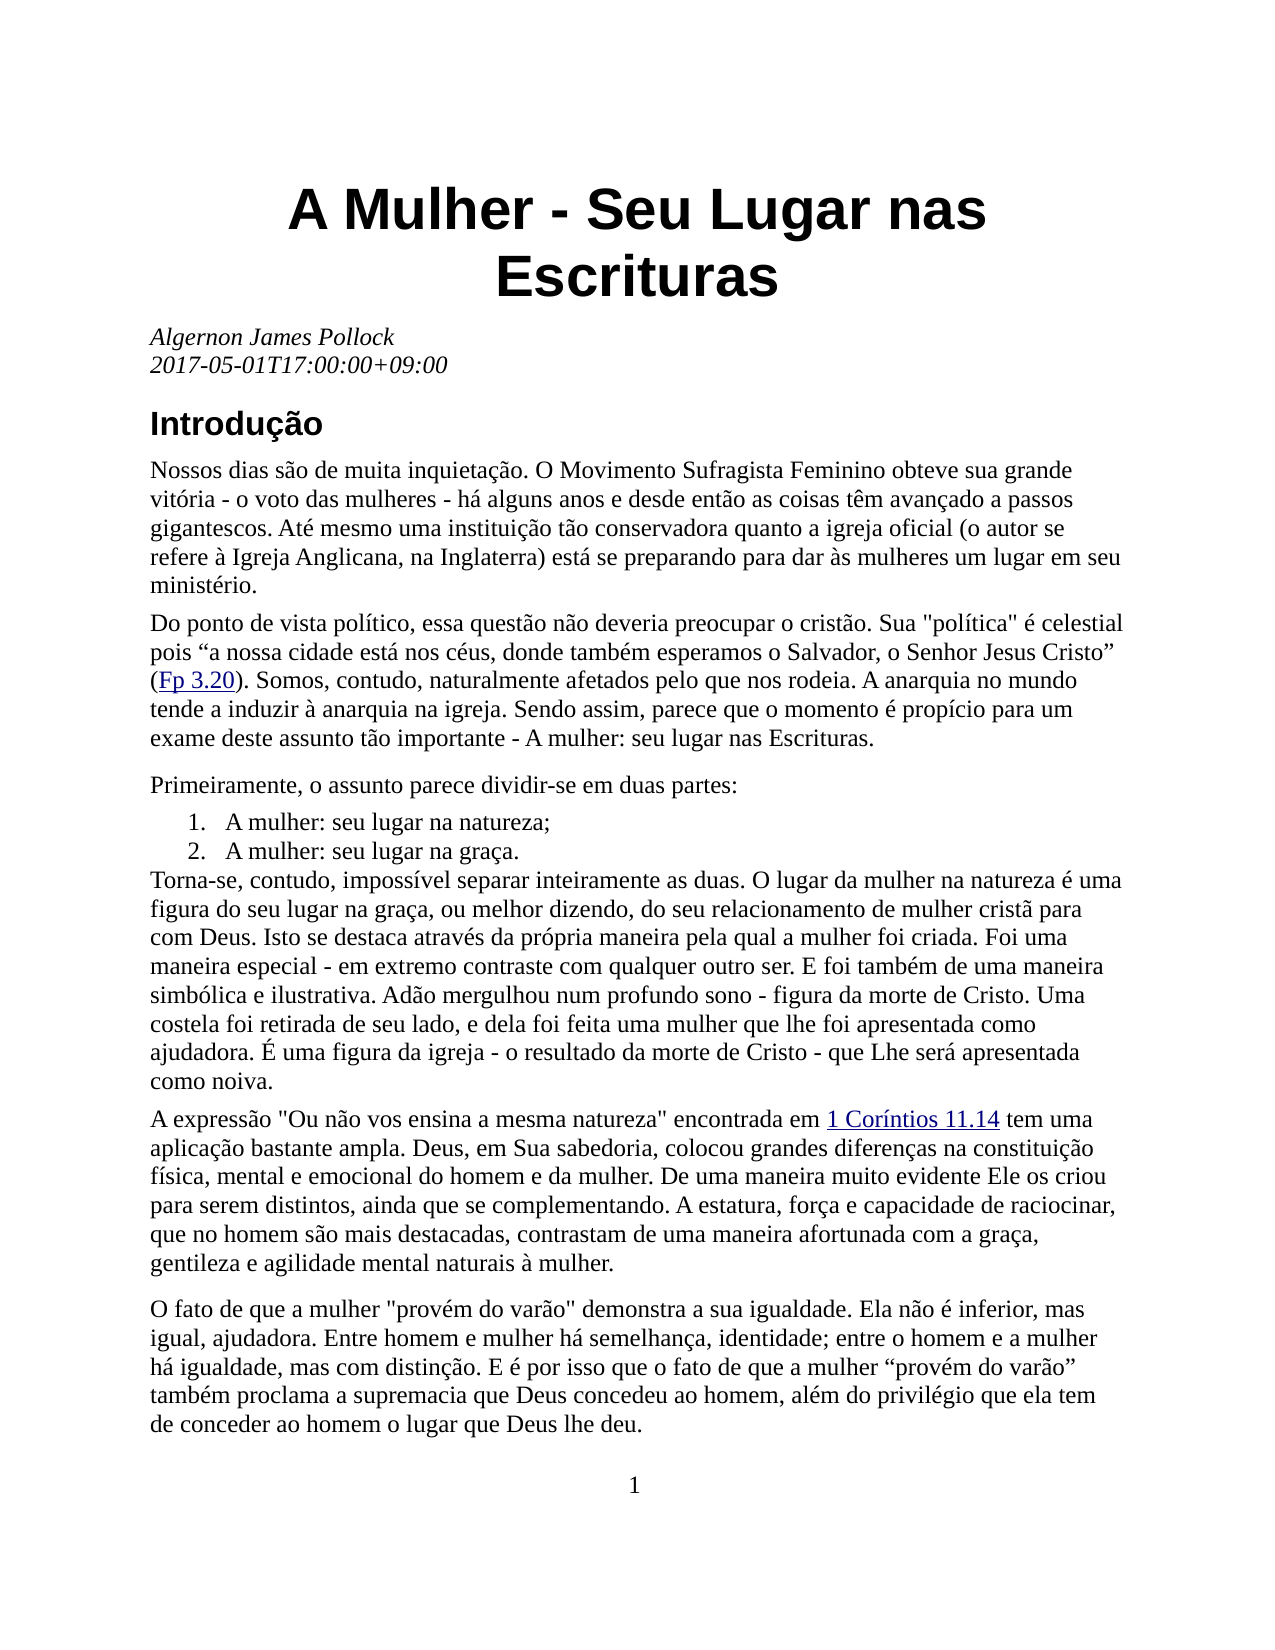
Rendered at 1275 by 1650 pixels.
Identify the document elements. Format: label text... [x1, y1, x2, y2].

text Do ponto de vista político, essa questão não deveria preocupar o cristão. Sua "política" é celestial pois “a nossa cidade está nos céus, donde também esperamos o Salvador, o Senhor Jesus Cristo” (Fp 3.20). Somos, contudo, naturalmente afetados pelo que nos rodeia. A anarquia no mundo tende a induzir à anarquia na igreja. Sendo assim, parece que o momento é propício para um exame deste assunto tão importante - A mulher: seu lugar nas Escrituras. [150, 608, 1125, 752]
text Algernon James Pollock [150, 322, 1125, 350]
text Torna-se, contudo, impossível separar inteiramente as duas. O lugar da mulher na natureza é uma figura do seu lugar na graça, ou melhor dizendo, do seu relacionamento de mulher cristã para com Deus. Isto se destaca através da própria maneira pela qual a mulher foi criada. Foi uma maneira especial - em extremo contraste com qualquer outro ser. E foi também de uma maneira simbólica e ilustrativa. Adão mergulhou num profundo sono - figura da morte de Cristo. Uma costela foi retirada de seu lado, e dela foi feita uma mulher que lhe foi apresentada como ajudadora. É uma figura da igreja - o resultado da morte de Cristo - que Lhe será apresentada como noiva. [150, 865, 1125, 1095]
text Nossos dias são de muita inquietação. O Movimento Sufragista Feminino obteve sua grande vitória - o voto das mulheres - há alguns anos e desde então as coisas têm avançado a passos gigantescos. Até mesmo uma instituição tão conservadora quanto a igreja oficial (o autor se refere à Igreja Anglicana, na Inglaterra) está se preparando para dar às mulheres um lugar em seu ministério. [150, 455, 1125, 599]
title A Mulher - Seu Lugar nas Escrituras [150, 175, 1125, 309]
text 2017-05-01T17:00:00+09:00 [150, 350, 1125, 379]
subtitle Introdução [150, 404, 1125, 443]
list A mulher: seu lugar na graça. [187, 836, 1125, 865]
text O fato de que a mulher "provém do varão" demonstra a sua igualdade. Ela não é inferior, mas igual, ajudadora. Entre homem e mulher há semelhança, identidade; entre o homem e a mulher há igualdade, mas com distinção. E é por isso que o fato de que a mulher “provém do varão” também proclama a supremacia que Deus concedeu ao homem, além do privilégio que ela tem de conceder ao homem o lugar que Deus lhe deu. [150, 1294, 1125, 1438]
text A expressão "Ou não vos ensina a mesma natureza" encontrada em 1 Coríntios 11.14 tem uma aplicação bastante ampla. Deus, em Sua sabedoria, colocou grandes diferenças na constituição física, mental e emocional do homem e da mulher. De uma maneira muito evidente Ele os criou para serem distintos, ainda que se complementando. A estatura, força e capacidade de raciocinar, que no homem são mais destacadas, contrastam de uma maneira afortunada com a graça, gentileza e agilidade mental naturais à mulher. [150, 1104, 1125, 1276]
text Primeiramente, o assunto parece dividir-se em duas partes: [150, 770, 1125, 798]
list A mulher: seu lugar na natureza; [187, 807, 1125, 836]
